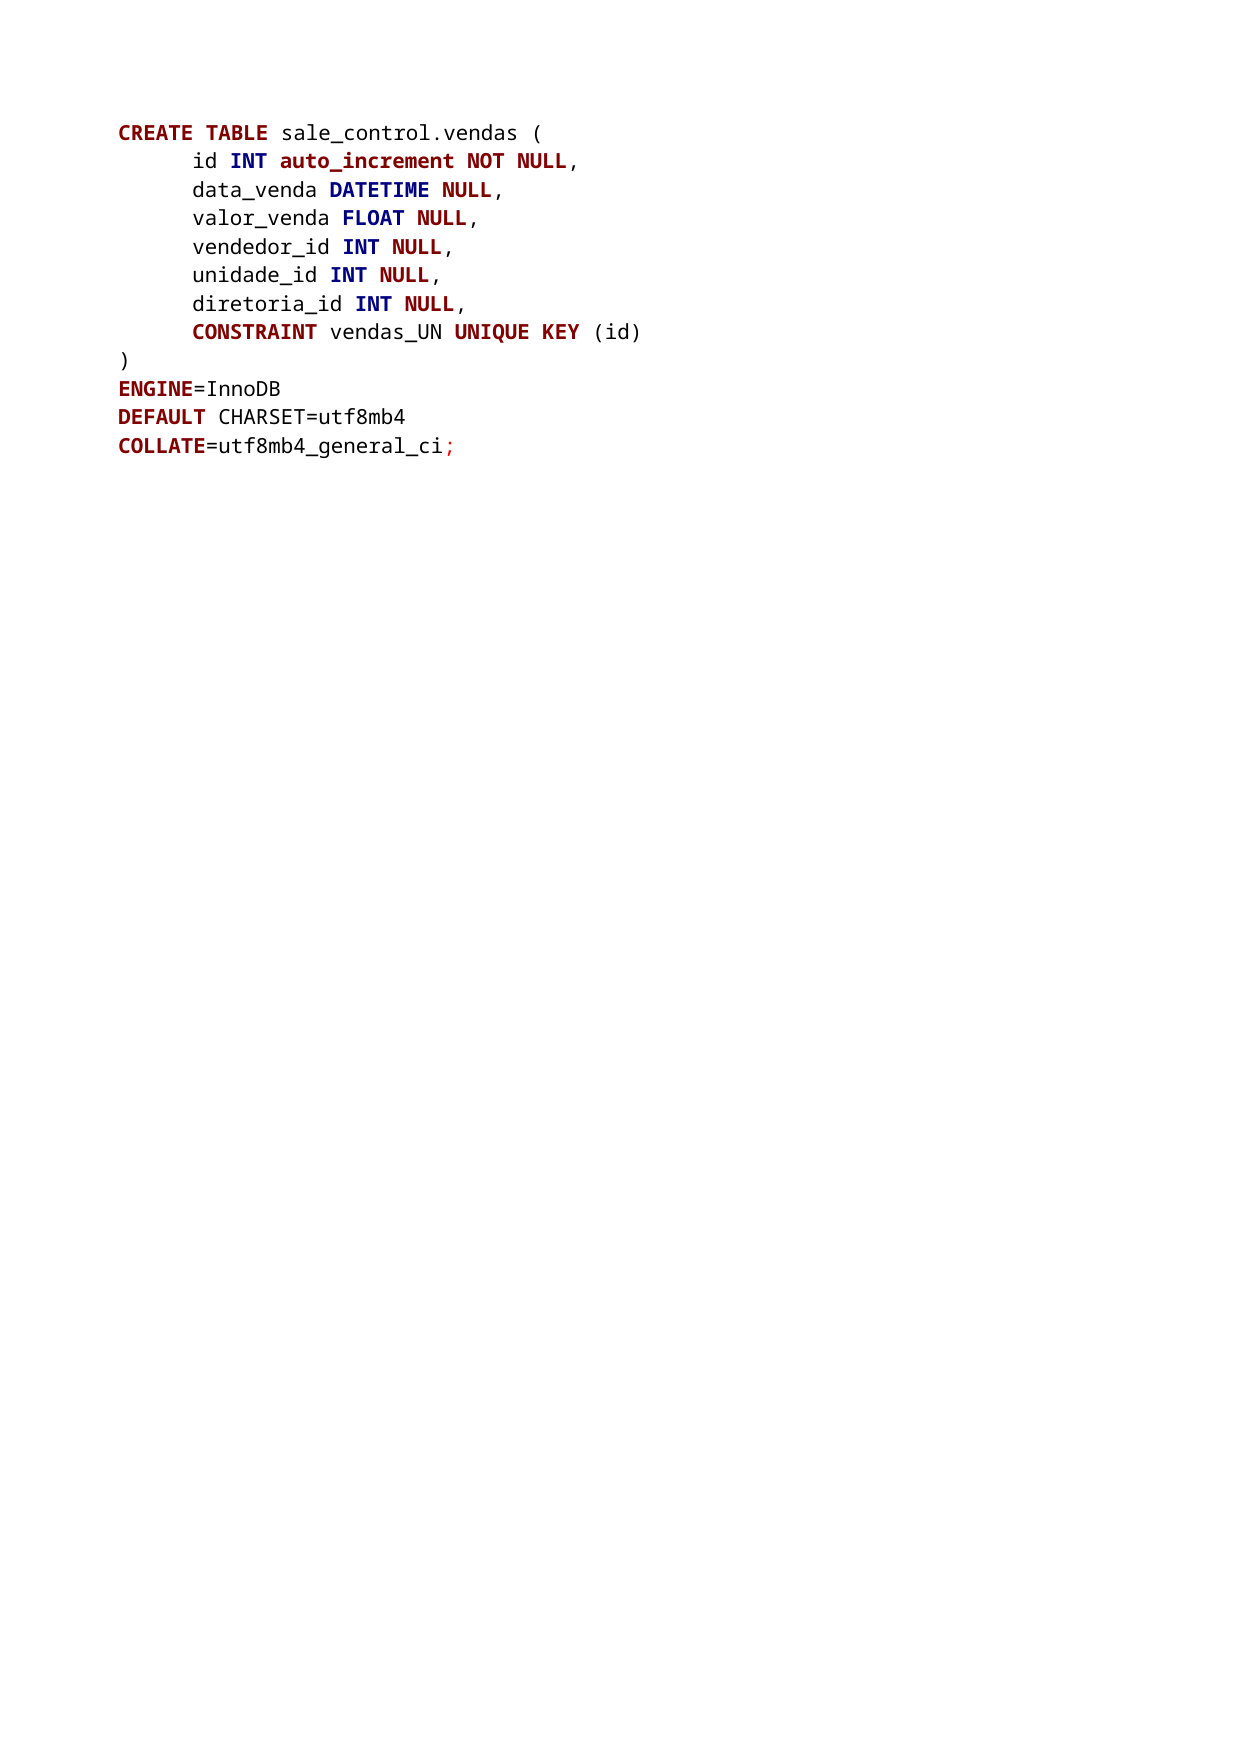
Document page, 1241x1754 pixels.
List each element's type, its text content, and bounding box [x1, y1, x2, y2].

text CREATE TABLE sale_control.vendas ( [118, 118, 1122, 147]
text CONSTRAINT vendas_UN UNIQUE KEY (id) [118, 317, 1122, 346]
text vendedor_id INT NULL, [118, 232, 1122, 260]
text ENGINE=InnoDB [118, 374, 1122, 402]
text valor_venda FLOAT NULL, [118, 203, 1122, 232]
text ) [118, 346, 1122, 374]
text DEFAULT CHARSET=utf8mb4 [118, 402, 1122, 431]
text unidade_id INT NULL, [118, 260, 1122, 289]
text data_venda DATETIME NULL, [118, 175, 1122, 203]
text id INT auto_increment NOT NULL, [118, 147, 1122, 175]
text diretoria_id INT NULL, [118, 289, 1122, 317]
text COLLATE=utf8mb4_general_ci; [118, 431, 1122, 459]
